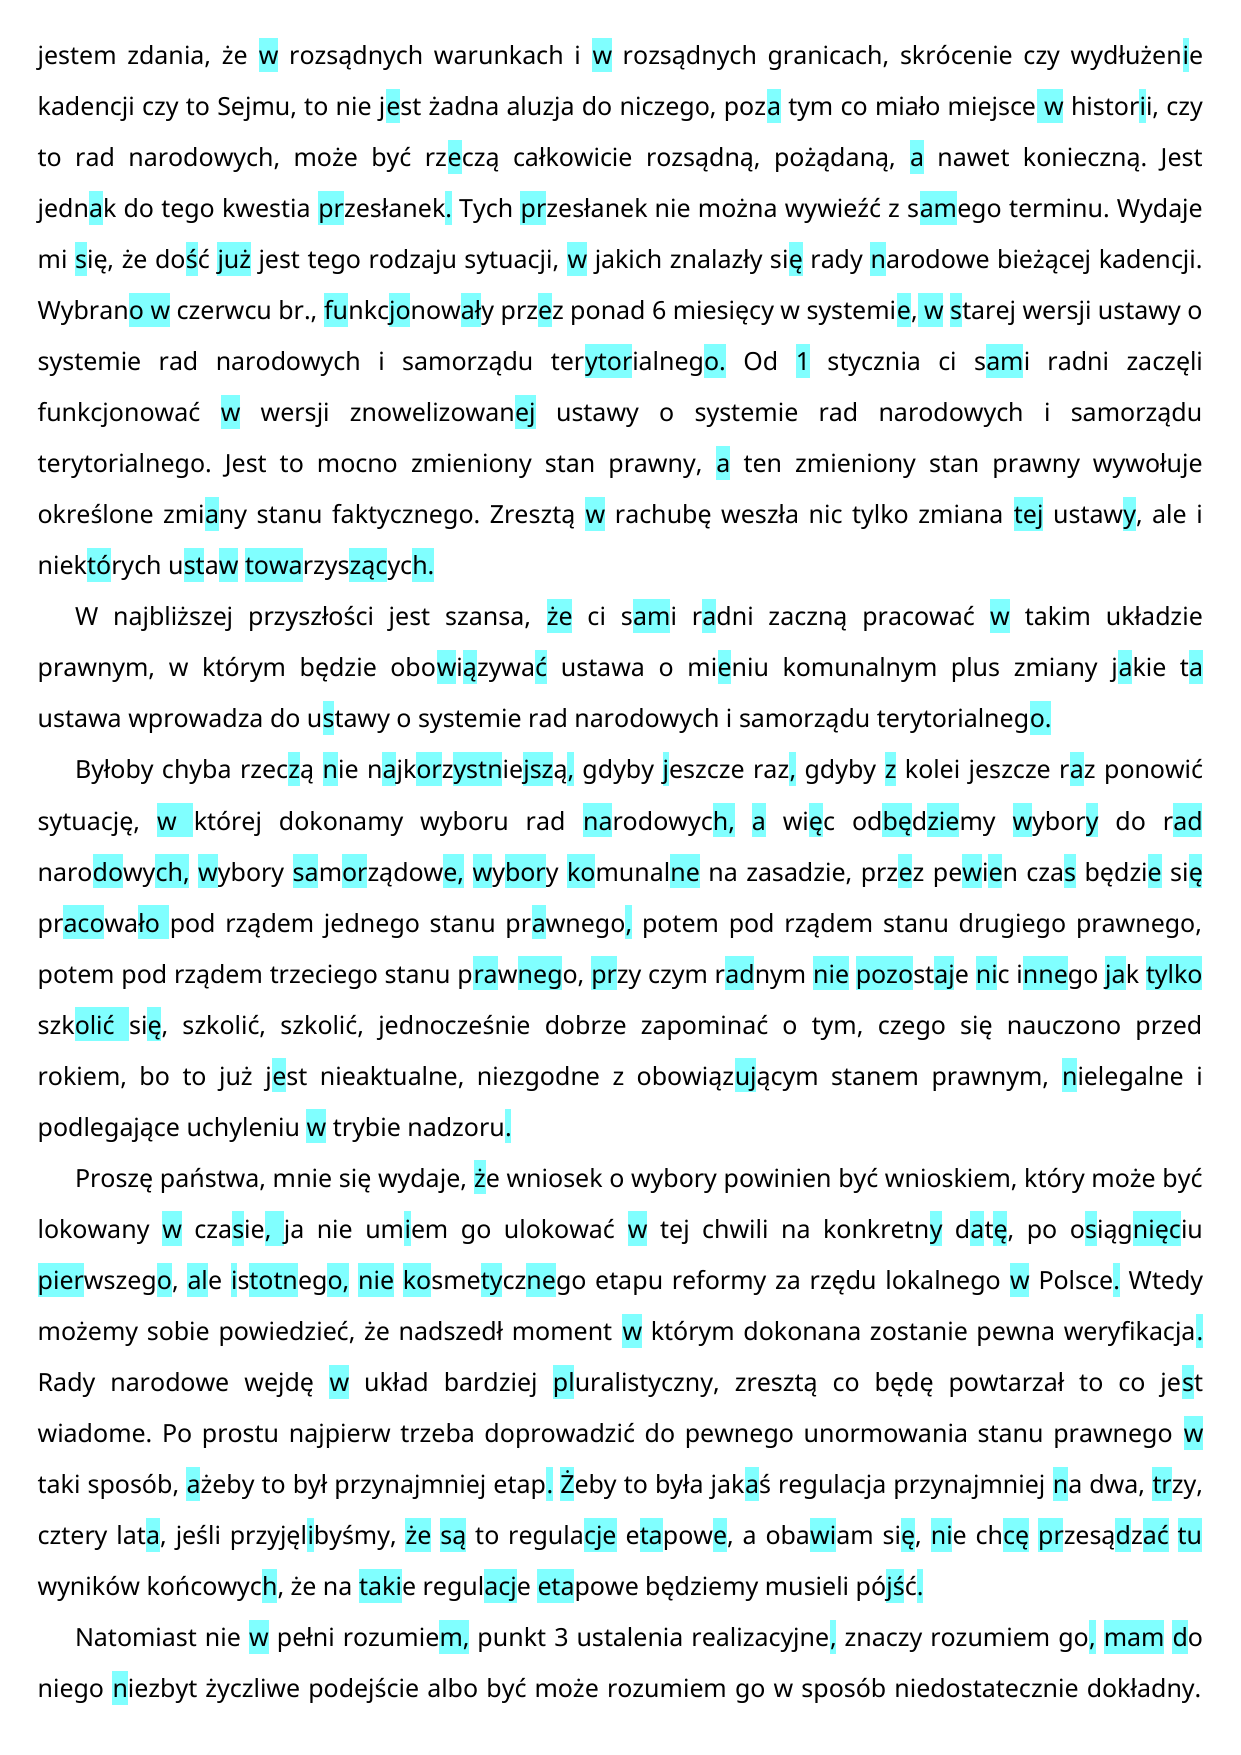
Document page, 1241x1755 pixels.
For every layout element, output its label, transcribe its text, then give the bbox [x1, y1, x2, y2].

text Proszę państwa, mnie się wydaje, że wniosek o wybory powinien być wnioskiem, który może być lokowany w czasie, ja nie umiem go ulokować w tej chwili na konkretny datę, po osiągnięciu pierwszego, ale istotnego, nie kosmetycznego etapu reformy za rzędu lokalnego w Polsce. Wtedy możemy sobie powiedzieć, że nadszedł moment w którym dokonana zostanie pewna weryfikacja. Rady narodowe wejdę w układ bardziej pluralistyczny, zresztą co będę powtarzał to co jest wiadome. Po prostu najpierw trzeba doprowadzić do pewnego unormowania stanu prawnego w taki sposób, ażeby to był przynajmniej etap. Żeby to była jakaś regulacja przynajmniej na dwa, trzy, cztery lata, jeśli przyjęlibyśmy, że są to regulacje etapowe, a obawiam się, nie chcę przesądzać tu wyników końcowych, że na takie regulacje etapowe będziemy musieli pójść. [37, 1160, 1203, 1603]
text Byłoby chyba rzeczą nie najkorzystniejszą, gdyby jeszcze raz, gdyby z kolei jeszcze raz ponowić sytuację, w której dokonamy wyboru rad narodowych, a więc odbędziemy wybory do rad narodowych, wybory samorządowe, wybory komunalne na zasadzie, przez pewien czas będzie się pracowało pod rządem jednego stanu prawnego, potem pod rządem stanu drugiego prawnego, potem pod rządem trzeciego stanu prawnego, przy czym radnym nie pozostaje nic innego jak tylko szkolić się, szkolić, szkolić, jednocześnie dobrze zapominać o tym, czego się nauczono przed rokiem, bo to już jest nieaktualne, niezgodne z obowiązującym stanem prawnym, nielegalne i podlegające uchyleniu w trybie nadzoru. [37, 752, 1203, 1143]
text jestem zdania, że w rozsądnych warunkach i w rozsądnych granicach, skrócenie czy wydłużenie kadencji czy to Sejmu, to nie jest żadna aluzja do niczego, poza tym co miało miejsce w historii, czy to rad narodowych, może być rzeczą całkowicie rozsądną, pożądaną, a nawet konieczną. Jest jednak do tego kwestia przesłanek. Tych przesłanek nie można wywieźć z samego terminu. Wydaje mi się, że dość już jest tego rodzaju sytuacji, w jakich znalazły się rady narodowe bieżącej kadencji. Wybrano w czerwcu br., funkcjonowały przez ponad 6 miesięcy w systemie, w starej wersji ustawy o systemie rad narodowych i samorządu terytorialnego. Od 1 stycznia ci sami radni zaczęli funkcjonować w wersji znowelizowanej ustawy o systemie rad narodowych i samorządu terytorialnego. Jest to mocno zmieniony stan prawny, a ten zmieniony stan prawny wywołuje określone zmiany stanu faktycznego. Zresztą w rachubę weszła nic tylko zmiana tej ustawy, ale i niektórych ustaw towarzyszących. [37, 37, 1203, 582]
text W najbliższej przyszłości jest szansa, że ci sami radni zaczną pracować w takim układzie prawnym, w którym będzie obowiązywać ustawa o mieniu komunalnym plus zmiany jakie ta ustawa wprowadza do ustawy o systemie rad narodowych i samorządu terytorialnego. [37, 599, 1203, 735]
text Natomiast nie w pełni rozumiem, punkt 3 ustalenia realizacyjne, znaczy rozumiem go, mam do niego niezbyt życzliwe podejście albo być może rozumiem go w sposób niedostatecznie dokładny. [37, 1620, 1203, 1705]
